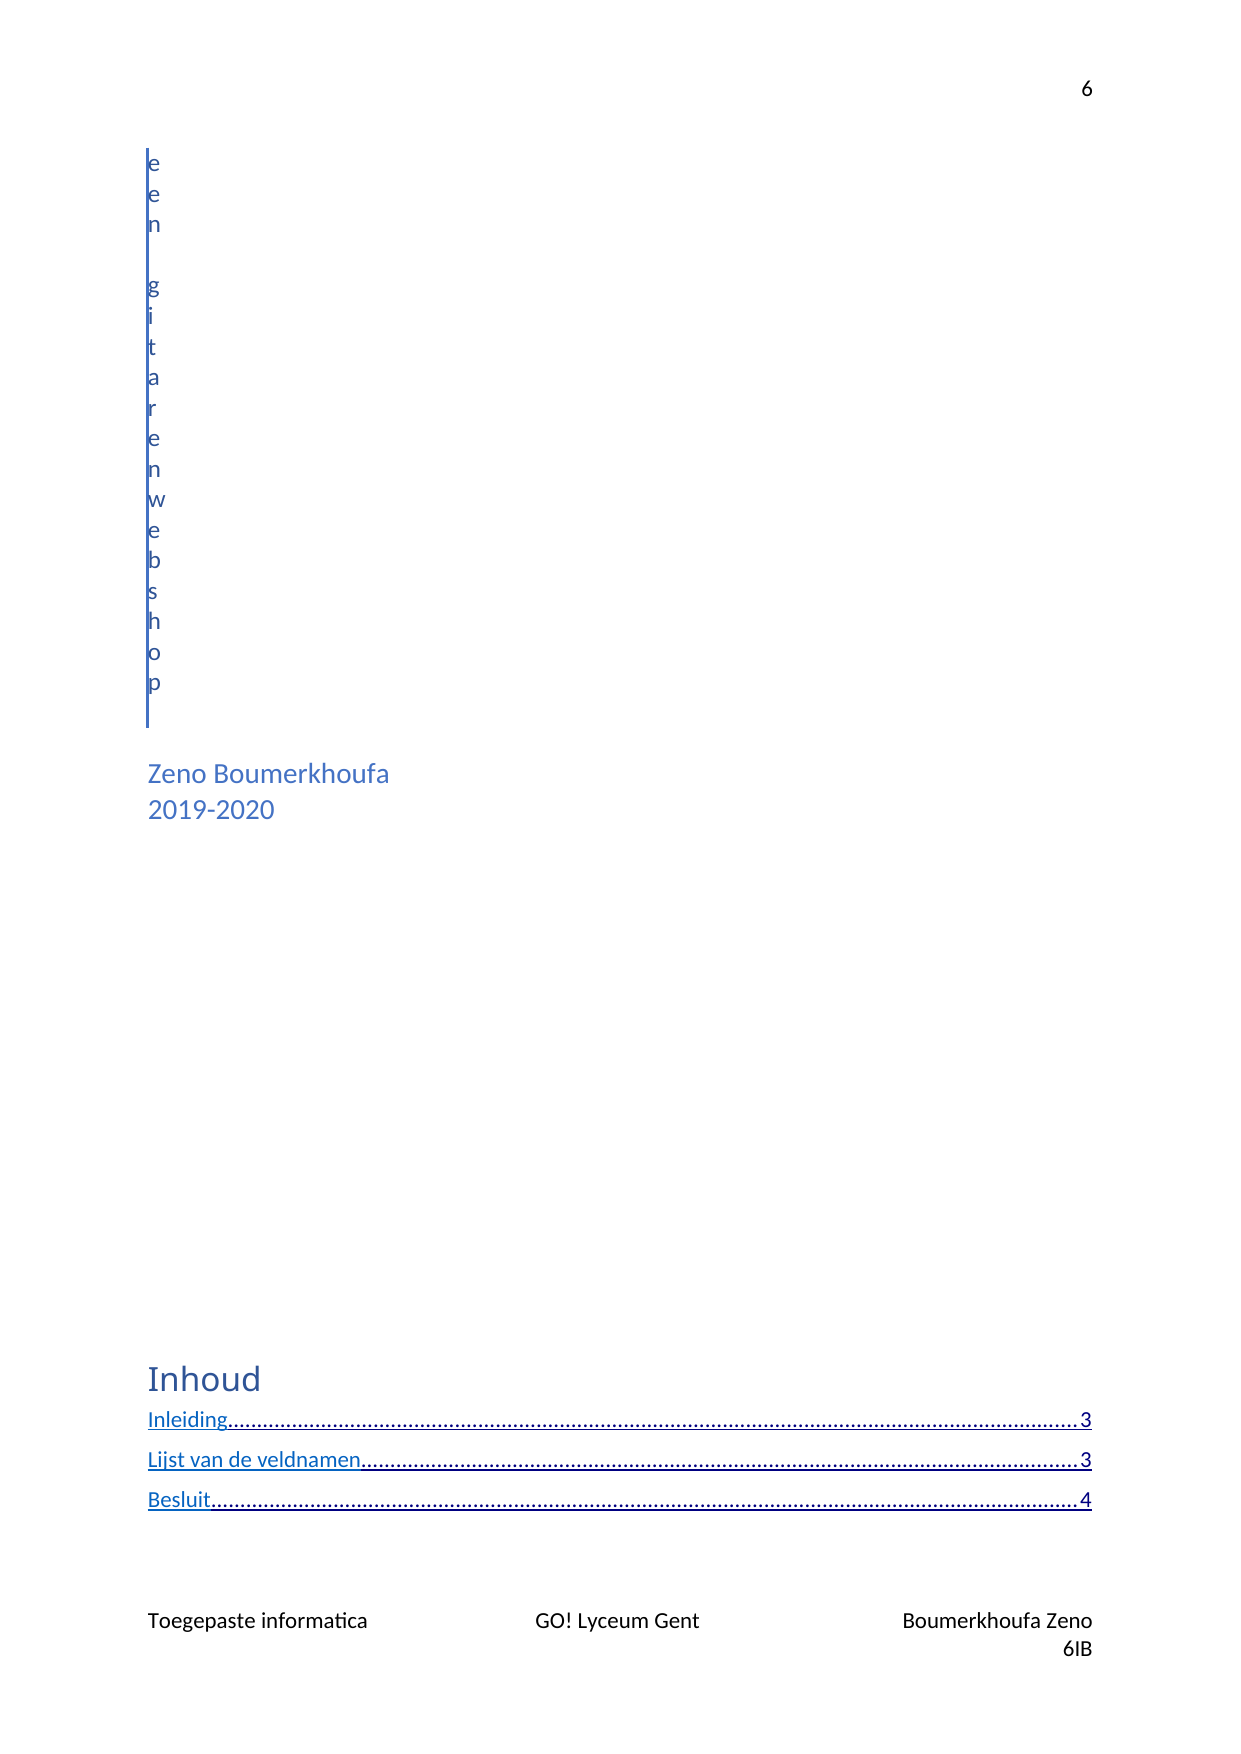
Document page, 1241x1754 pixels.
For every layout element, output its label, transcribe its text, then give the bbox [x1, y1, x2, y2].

text Inhoud [148, 1356, 1093, 1402]
text Inleiding 3 [148, 1405, 1093, 1433]
text Besluit 4 [148, 1485, 1093, 1513]
text Zeno Boumerkhoufa [148, 756, 1093, 791]
text Lijst van de veldnamen 3 [148, 1445, 1093, 1473]
text 2019-2020 [148, 791, 1093, 827]
